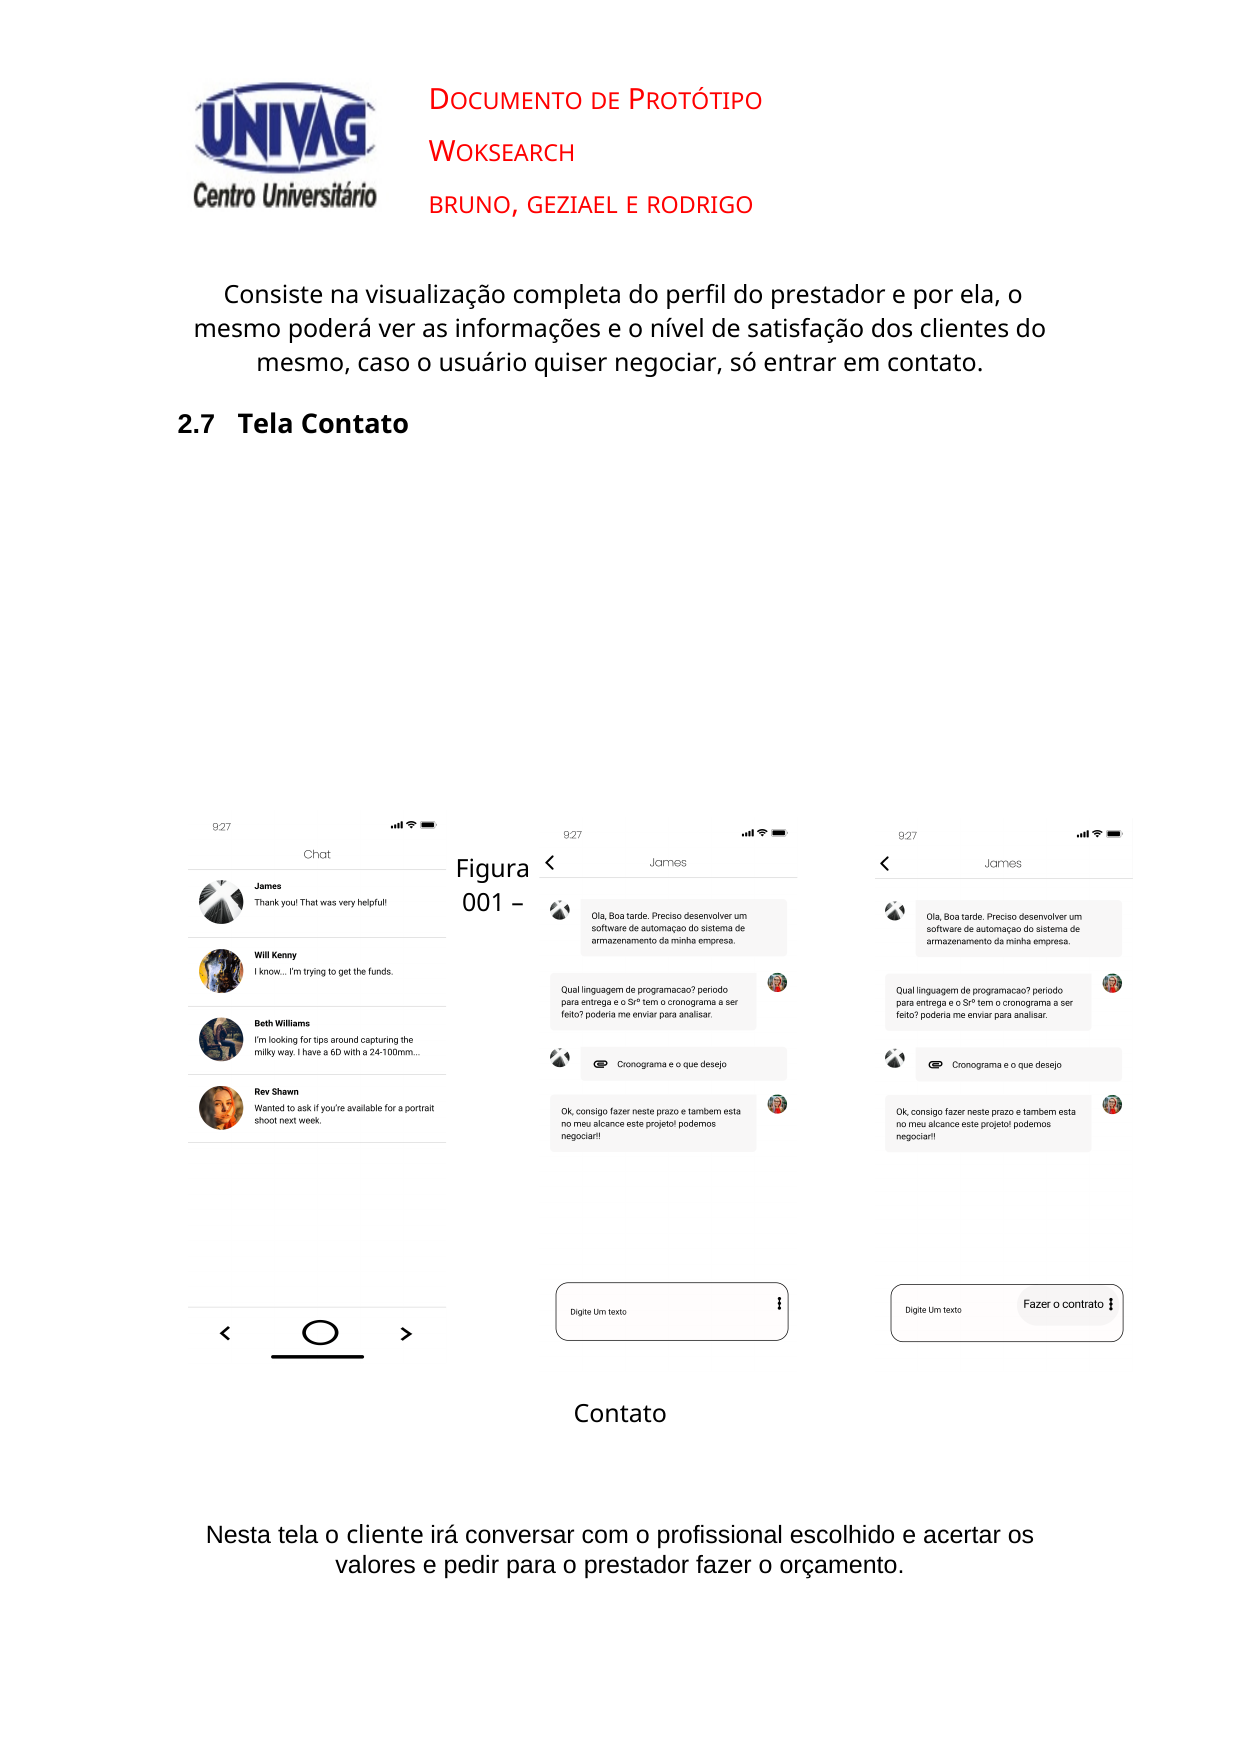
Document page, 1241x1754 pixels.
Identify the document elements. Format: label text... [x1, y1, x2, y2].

text Nesta tela o cliente irá conversar com o profissional escolhido e acertar os valores e pedir para o prestador fazer o orçamento. [177, 1516, 1063, 1579]
picture [875, 818, 1133, 1372]
subtitle Tela Contato [177, 404, 1063, 441]
picture [539, 817, 798, 1372]
picture [188, 810, 447, 1364]
text Consiste na visualização completa do perfil do prestador e por ela, o mesmo poderá ver as informações e o nível de satisfação dos clientes do mesmo, caso o usuário quiser negociar, só entrar em contato. [177, 277, 1063, 379]
text Figura 001 – Contato [177, 850, 1063, 1429]
picture [177, 78, 396, 212]
